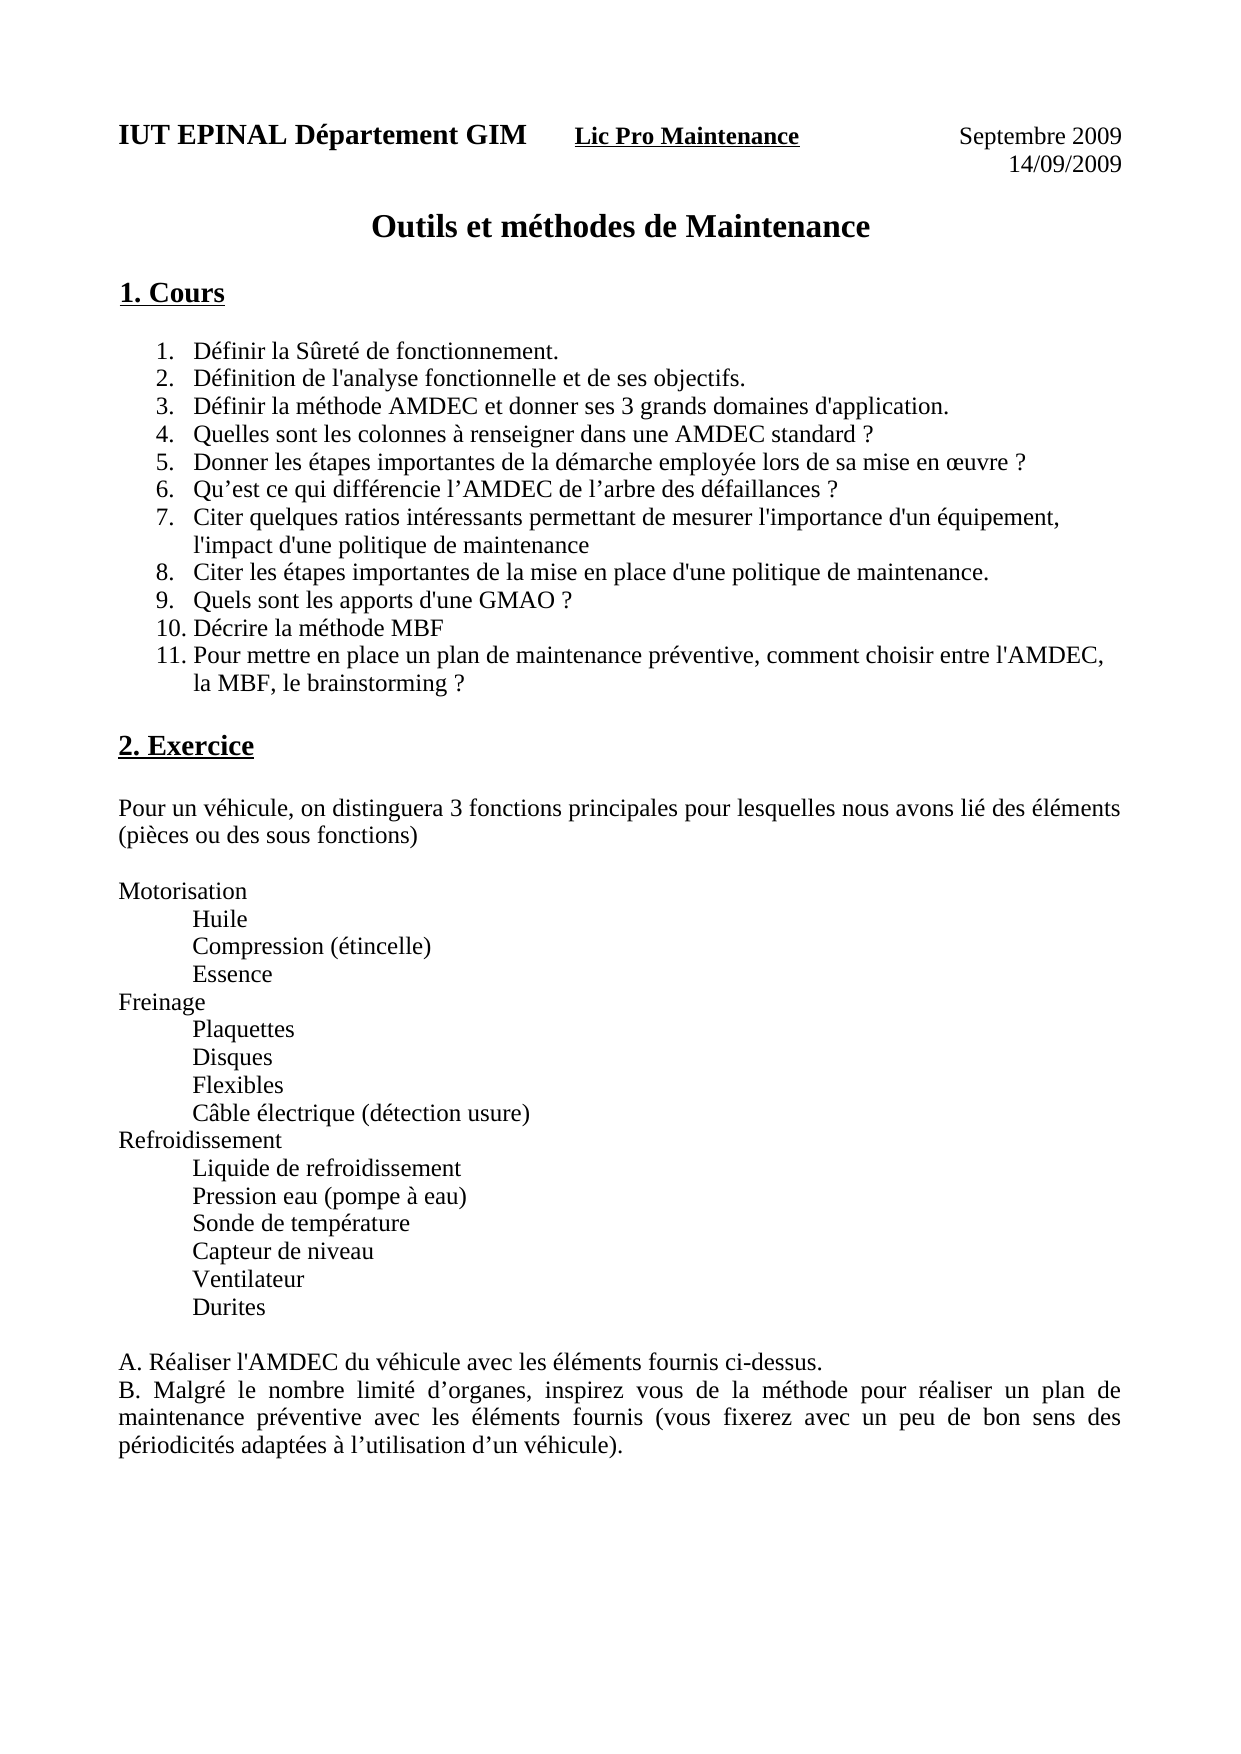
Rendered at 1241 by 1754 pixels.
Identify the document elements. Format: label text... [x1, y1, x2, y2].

text Disques [118, 1043, 1122, 1071]
text Flexibles [118, 1071, 1122, 1099]
text Essence [118, 960, 1122, 988]
list Définition de l'analyse fonctionnelle et de ses objectifs. [156, 364, 1122, 392]
text Câble électrique (détection usure) [118, 1099, 1122, 1126]
text Durites [118, 1293, 1122, 1320]
list Qu’est ce qui différencie l’AMDEC de l’arbre des défaillances ? [156, 475, 1122, 503]
text Compression (étincelle) [118, 932, 1122, 960]
text Plaquettes [118, 1016, 1122, 1043]
text Ventilateur [118, 1265, 1122, 1293]
list Pour mettre en place un plan de maintenance préventive, comment choisir entre l'AMDEC, la MBF, le brainstorming ? [156, 642, 1122, 697]
text Refroidissement [118, 1126, 1122, 1154]
text Huile [118, 905, 1122, 932]
text Liquide de refroidissement [118, 1154, 1122, 1182]
list Donner les étapes importantes de la démarche employée lors de sa mise en œuvre ? [156, 448, 1122, 475]
list Citer les étapes importantes de la mise en place d'une politique de maintenance. [156, 558, 1122, 586]
list 1. Cours [82, 277, 1122, 309]
text Motorisation [118, 877, 1122, 905]
list Définir la méthode AMDEC et donner ses 3 grands domaines d'application. [156, 392, 1122, 420]
list Quelles sont les colonnes à renseigner dans une AMDEC standard ? [156, 420, 1122, 448]
list Définir la Sûreté de fonctionnement. [156, 337, 1122, 364]
text Freinage [118, 988, 1122, 1016]
list Outils et méthodes de Maintenance [82, 208, 1122, 244]
text Pression eau (pompe à eau) [118, 1182, 1122, 1209]
text Pour un véhicule, on distinguera 3 fonctions principales pour lesquelles nous avons lié des éléments (pièces ou des sous fonctions) [118, 794, 1122, 849]
list Quels sont les apports d'une GMAO ? [156, 586, 1122, 614]
text Sonde de température [118, 1209, 1122, 1237]
text 2. Exercice [118, 729, 1122, 762]
list Décrire la méthode MBF [156, 614, 1122, 642]
text B. Malgré le nombre limité d’organes, inspirez vous de la méthode pour réaliser un plan de maintenance préventive avec les éléments fournis (vous fixerez avec un peu de bon sens des périodicités adaptées à l’utilisation d’un véhicule). [118, 1376, 1122, 1459]
text A. Réaliser l'AMDEC du véhicule avec les éléments fournis ci-dessus. [118, 1348, 1122, 1376]
text Capteur de niveau [118, 1237, 1122, 1265]
list Citer quelques ratios intéressants permettant de mesurer l'importance d'un équipement, l'impact d'une politique de maintenance [156, 503, 1122, 558]
